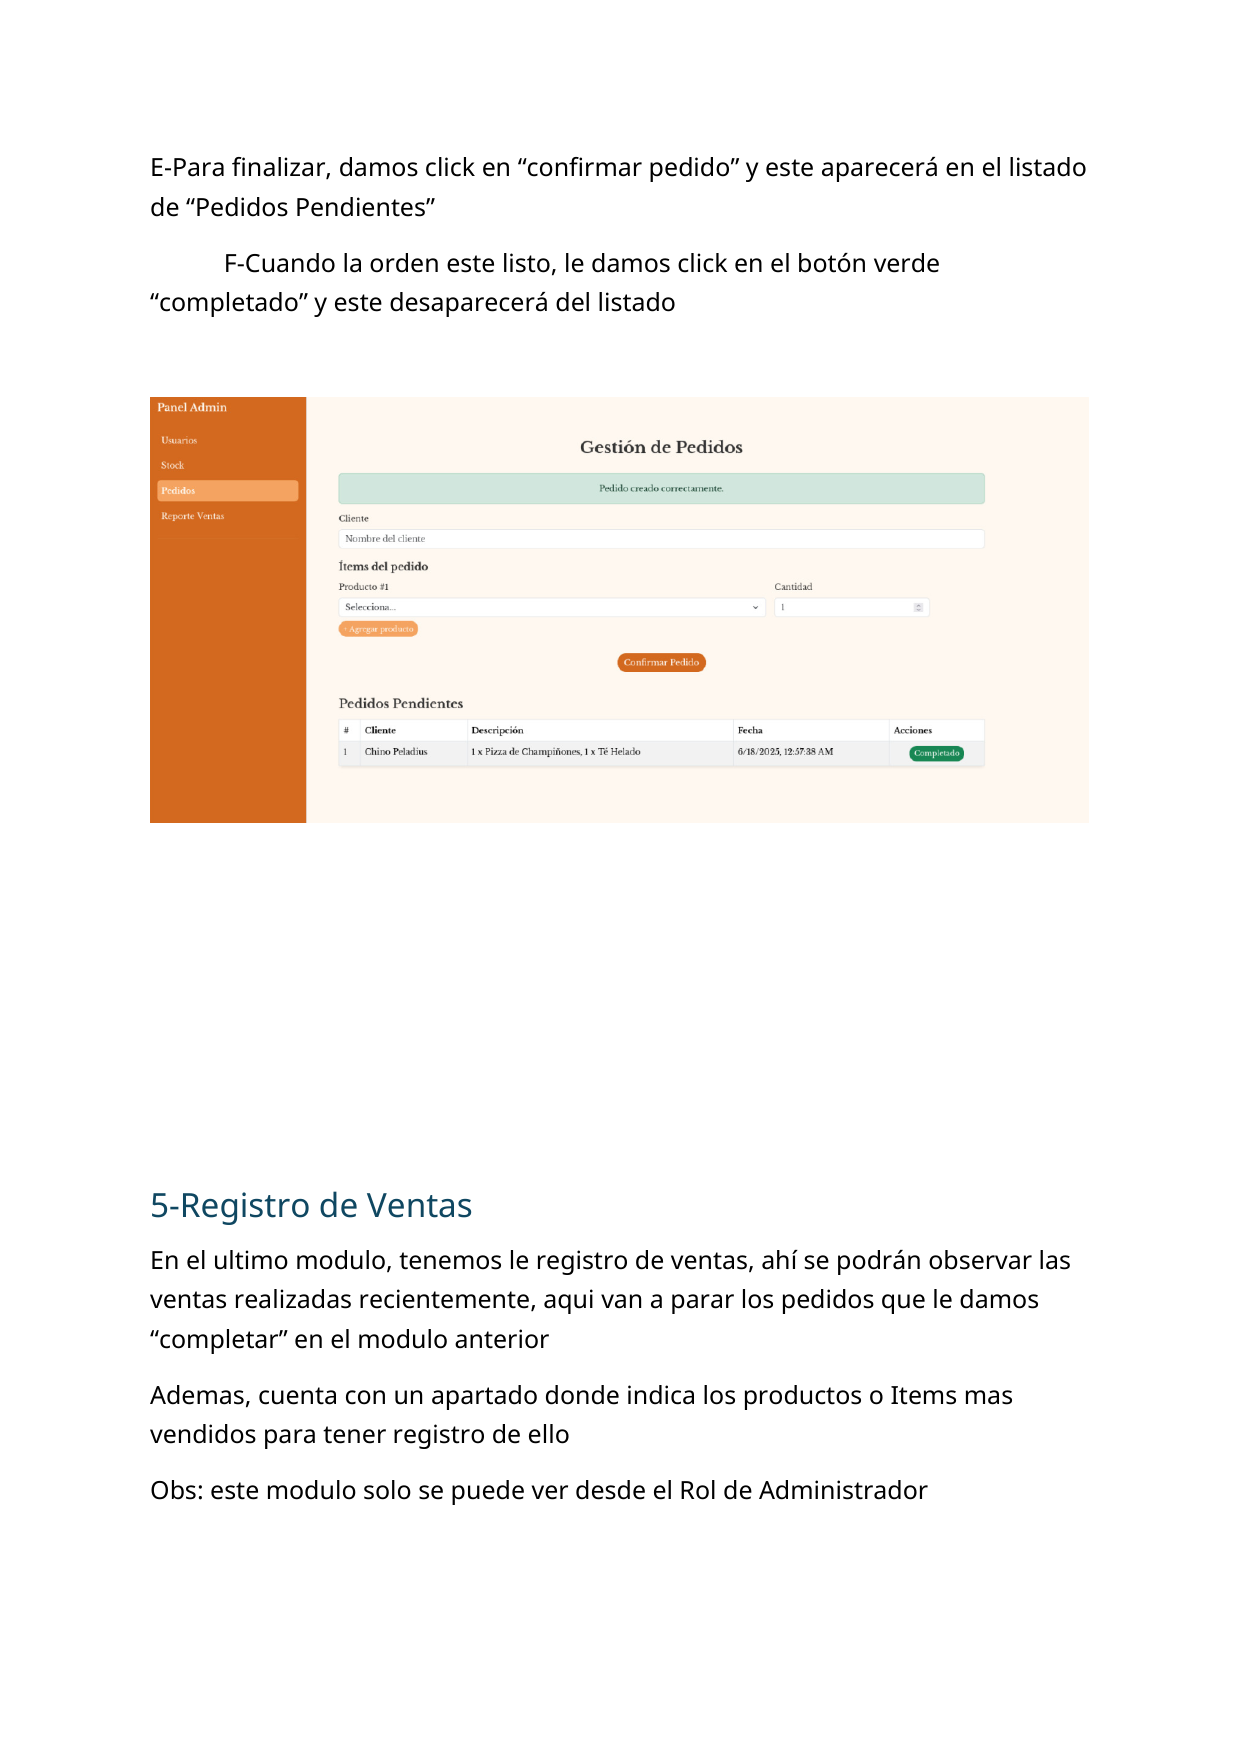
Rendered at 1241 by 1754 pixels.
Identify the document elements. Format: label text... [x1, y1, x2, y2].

text En el ultimo modulo, tenemos le registro de ventas, ahí se podrán observar las ventas realizadas recientemente, aqui van a parar los pedidos que le damos “completar” en el modulo anterior [150, 1242, 1090, 1355]
text E-Para finalizar, damos click en “confirmar pedido” y este aparecerá en el listado de “Pedidos Pendientes” [150, 150, 1090, 223]
text F-Cuando la orden este listo, le damos click en el botón verde “completado” y este desaparecerá del listado [150, 246, 1090, 319]
picture [150, 397, 1089, 823]
text Obs: este modulo solo se puede ver desde el Rol de Administrador [150, 1473, 1090, 1507]
text Ademas, cuenta con un apartado donde indica los productos o Items mas vendidos para tener registro de ello [150, 1377, 1090, 1451]
subtitle 5-Registro de Ventas [150, 1181, 1090, 1227]
